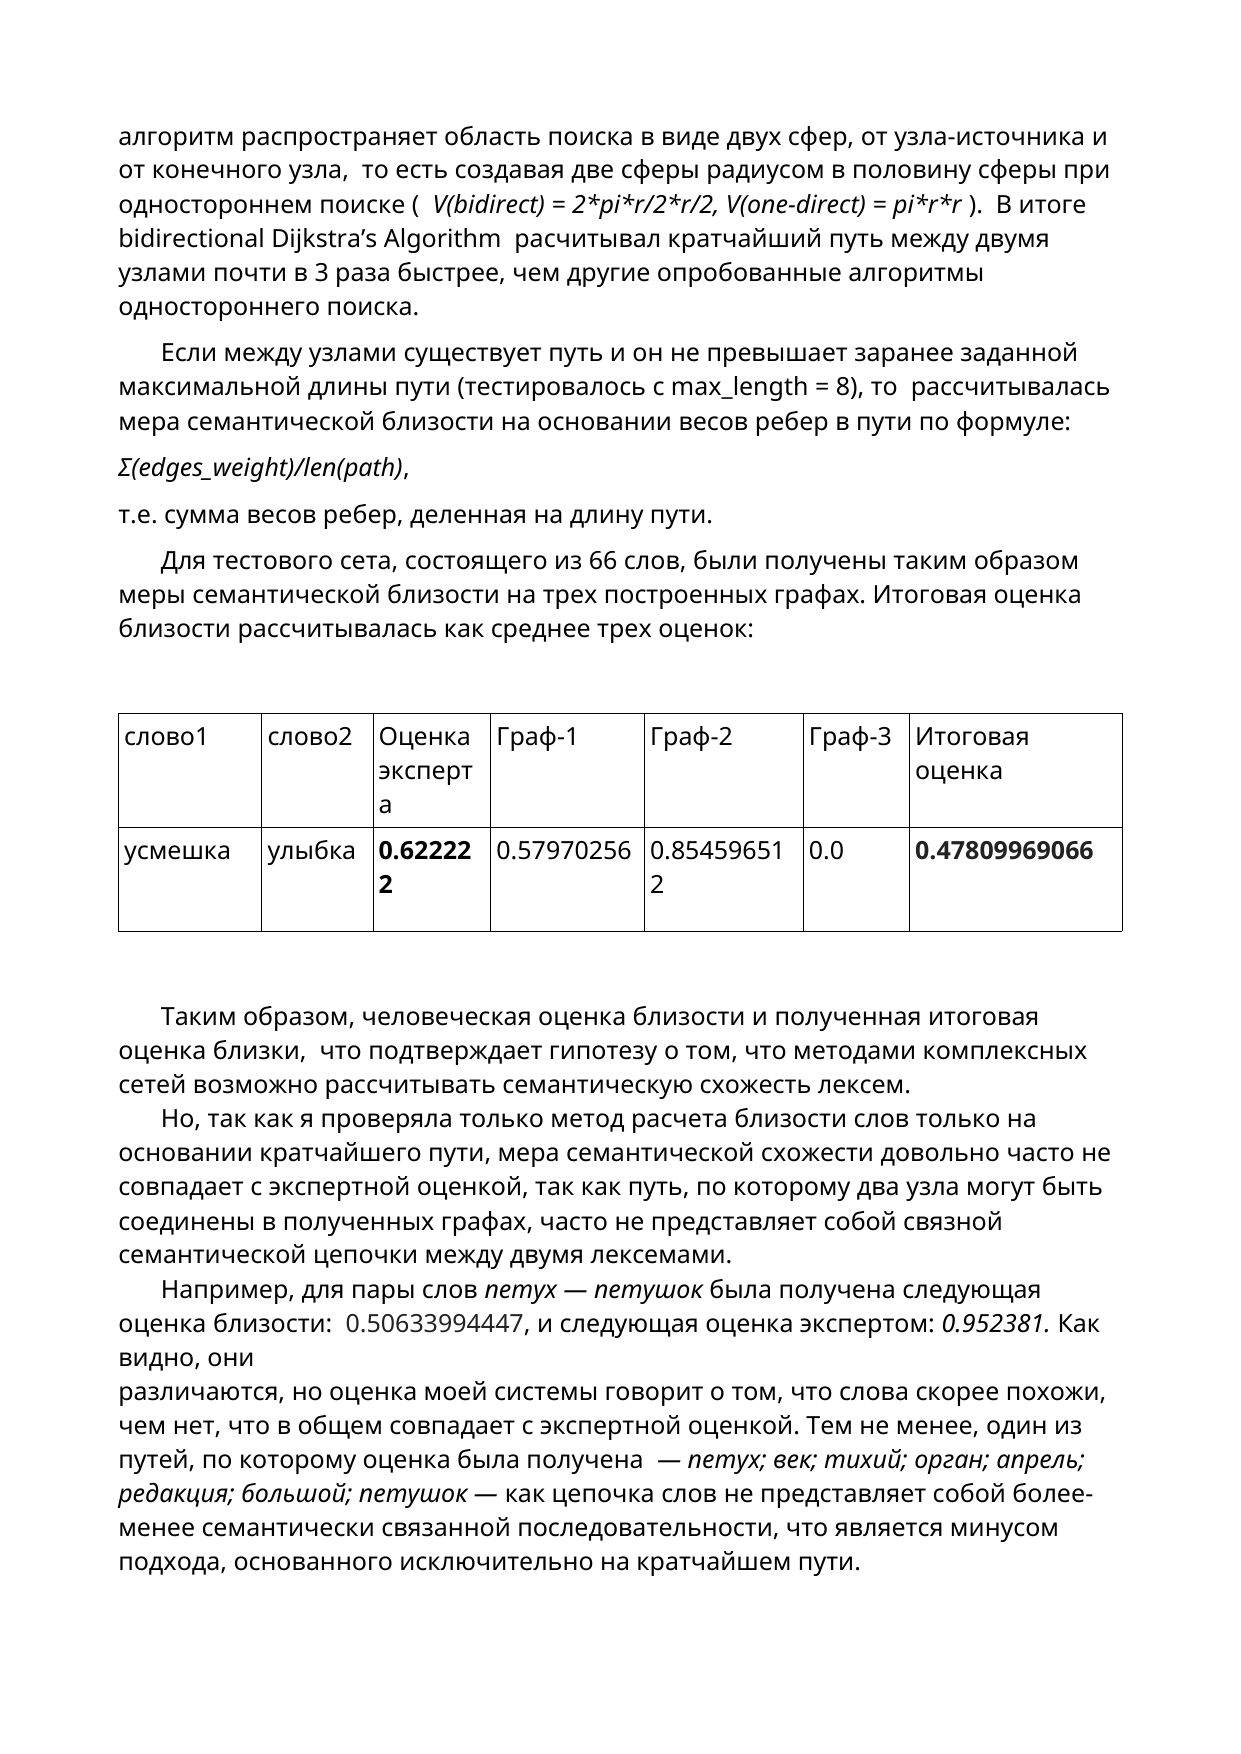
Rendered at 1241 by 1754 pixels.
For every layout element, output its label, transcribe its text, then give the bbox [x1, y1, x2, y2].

table_header слово1 [119, 714, 261, 827]
text Таким образом, человеческая оценка близости и полученная итоговая оценка близки, что подтверждает гипотезу о том, что методами комплексных сетей возможно рассчитывать семантическую схожесть лексем. [118, 999, 1122, 1101]
table_header Оценка эксперта [374, 714, 490, 827]
text т.е. сумма весов ребер, деленная на длину пути. [118, 496, 1122, 530]
table_cell 0.57970256 [491, 828, 644, 931]
text Но, так как я проверяла только метод расчета близости слов только на основании кратчайшего пути, мера семантической схожести довольно часто не совпадает с экспертной оценкой, так как путь, по которому два узла могут быть соединены в полученных графах, часто не представляет собой связной семантической цепочки между двумя лексемами. [118, 1101, 1122, 1271]
text алгоритм распространяет область поиска в виде двух сфер, от узла-источника и от конечного узла, то есть создавая две сферы радиусом в половину сферы при одностороннем поиске ( V(bidirect) = 2*pi*r/2*r/2, V(one-direct) = pi*r*r ). В итоге bidirectional Dijkstra’s Algorithm расчитывал кратчайший путь между двумя узлами почти в 3 раза быстрее, чем другие опробованные алгоритмы одностороннего поиска. [118, 118, 1122, 322]
text Σ(edges_weight)/len(path), [118, 450, 1122, 484]
table_header Граф-1 [491, 714, 644, 827]
table_cell улыбка [262, 828, 373, 931]
table_cell 0.854596512 [645, 828, 803, 931]
text Например, для пары слов петух — петушок была получена следующая оценка близости: 0.50633994447, и следующая оценка экспертом: 0.952381. Как видно, они [118, 1271, 1122, 1373]
table_header Граф-3 [804, 714, 909, 827]
table_cell 0.0 [804, 828, 909, 931]
table_header слово2 [262, 714, 373, 827]
text различаются, но оценка моей системы говорит о том, что слова скорее похожи, чем нет, что в общем совпадает с экспертной оценкой. Тем не менее, один из путей, по которому оценка была получена — петух; век; тихий; орган; апрель; редакция; большой; петушок — как цепочка слов не представляет собой более-менее семантически связанной последовательности, что является минусом подхода, основанного исключительно на кратчайшем пути. [118, 1373, 1122, 1578]
text Для тестового сета, состоящего из 66 слов, были получены таким образом меры семантической близости на трех построенных графах. Итоговая оценка близости рассчитывалась как среднее трех оценок: [118, 543, 1122, 645]
table_cell 0.47809969066 [910, 828, 1122, 931]
table_cell 0.622222 [374, 828, 490, 931]
table_header Итоговая оценка [910, 714, 1122, 827]
table_cell усмешка [119, 828, 261, 931]
text Если между узлами существует путь и он не превышает заранее заданной максимальной длины пути (тестировалось с max_length = 8), то рассчитывалась мера семантической близости на основании весов ребер в пути по формуле: [118, 335, 1122, 437]
table_header Граф-2 [645, 714, 803, 827]
